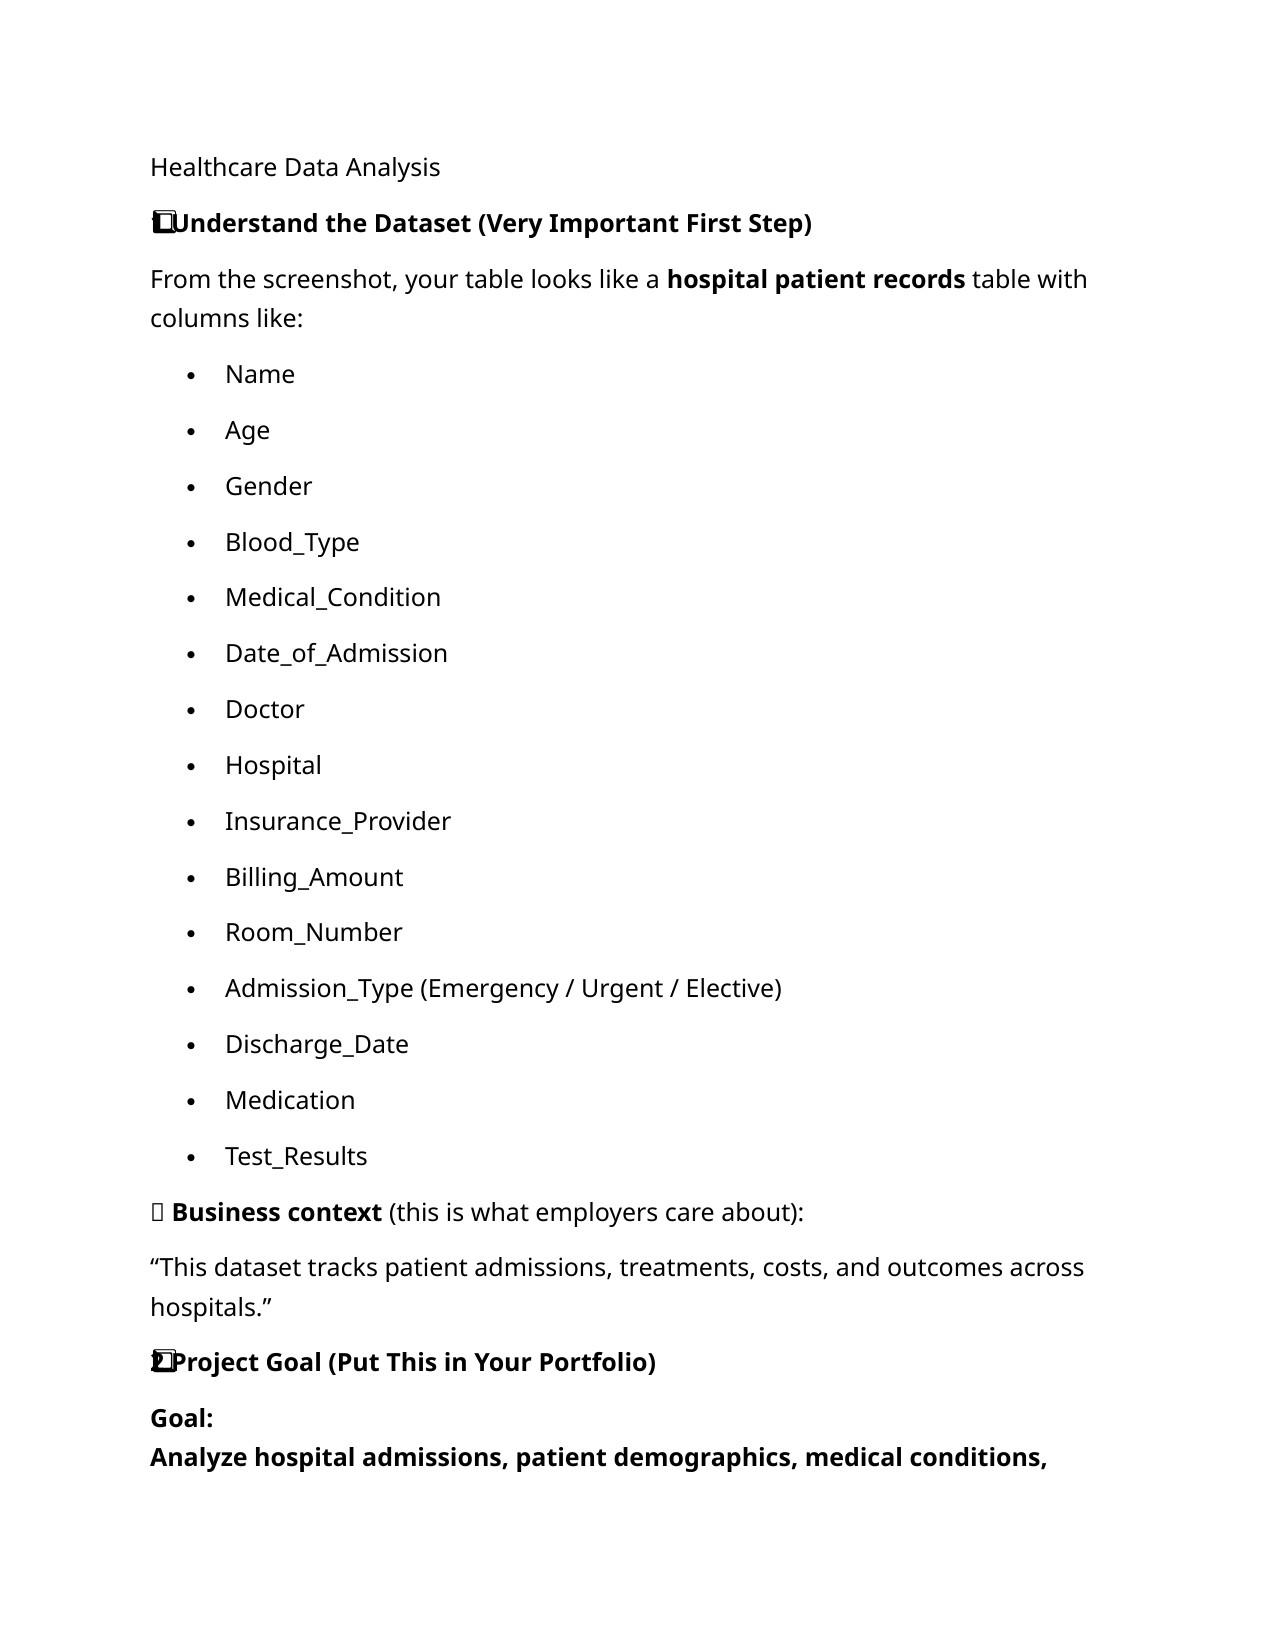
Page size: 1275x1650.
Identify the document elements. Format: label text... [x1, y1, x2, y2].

list Room_Number [187, 915, 1125, 949]
text 💡 Business context (this is what employers care about): [150, 1194, 1125, 1228]
list Discharge_Date [187, 1027, 1125, 1061]
text “This dataset tracks patient admissions, treatments, costs, and outcomes across hospitals.” [150, 1250, 1125, 1323]
list Billing_Amount [187, 859, 1125, 893]
list Admission_Type (Emergency / Urgent / Elective) [187, 971, 1125, 1005]
list Age [187, 412, 1125, 447]
list Hospital [187, 747, 1125, 782]
list Blood_Type [187, 524, 1125, 558]
list Test_Results [187, 1138, 1125, 1172]
list Medical_Condition [187, 580, 1125, 614]
list Gender [187, 468, 1125, 502]
list Medication [187, 1082, 1125, 1117]
list Name [187, 357, 1125, 391]
text 2️⃣ Project Goal (Put This in Your Portfolio) [150, 1345, 1125, 1379]
list Insurance_Provider [187, 803, 1125, 837]
text Healthcare Data Analysis [150, 150, 1125, 184]
text Goal: Analyze hospital admissions, patient demographics, medical conditions, [150, 1401, 1125, 1474]
list Doctor [187, 692, 1125, 726]
list Date_of_Admission [187, 636, 1125, 670]
text 1️⃣ Understand the Dataset (Very Important First Step) [150, 206, 1125, 240]
text From the screenshot, your table looks like a hospital patient records table with columns like: [150, 262, 1125, 335]
